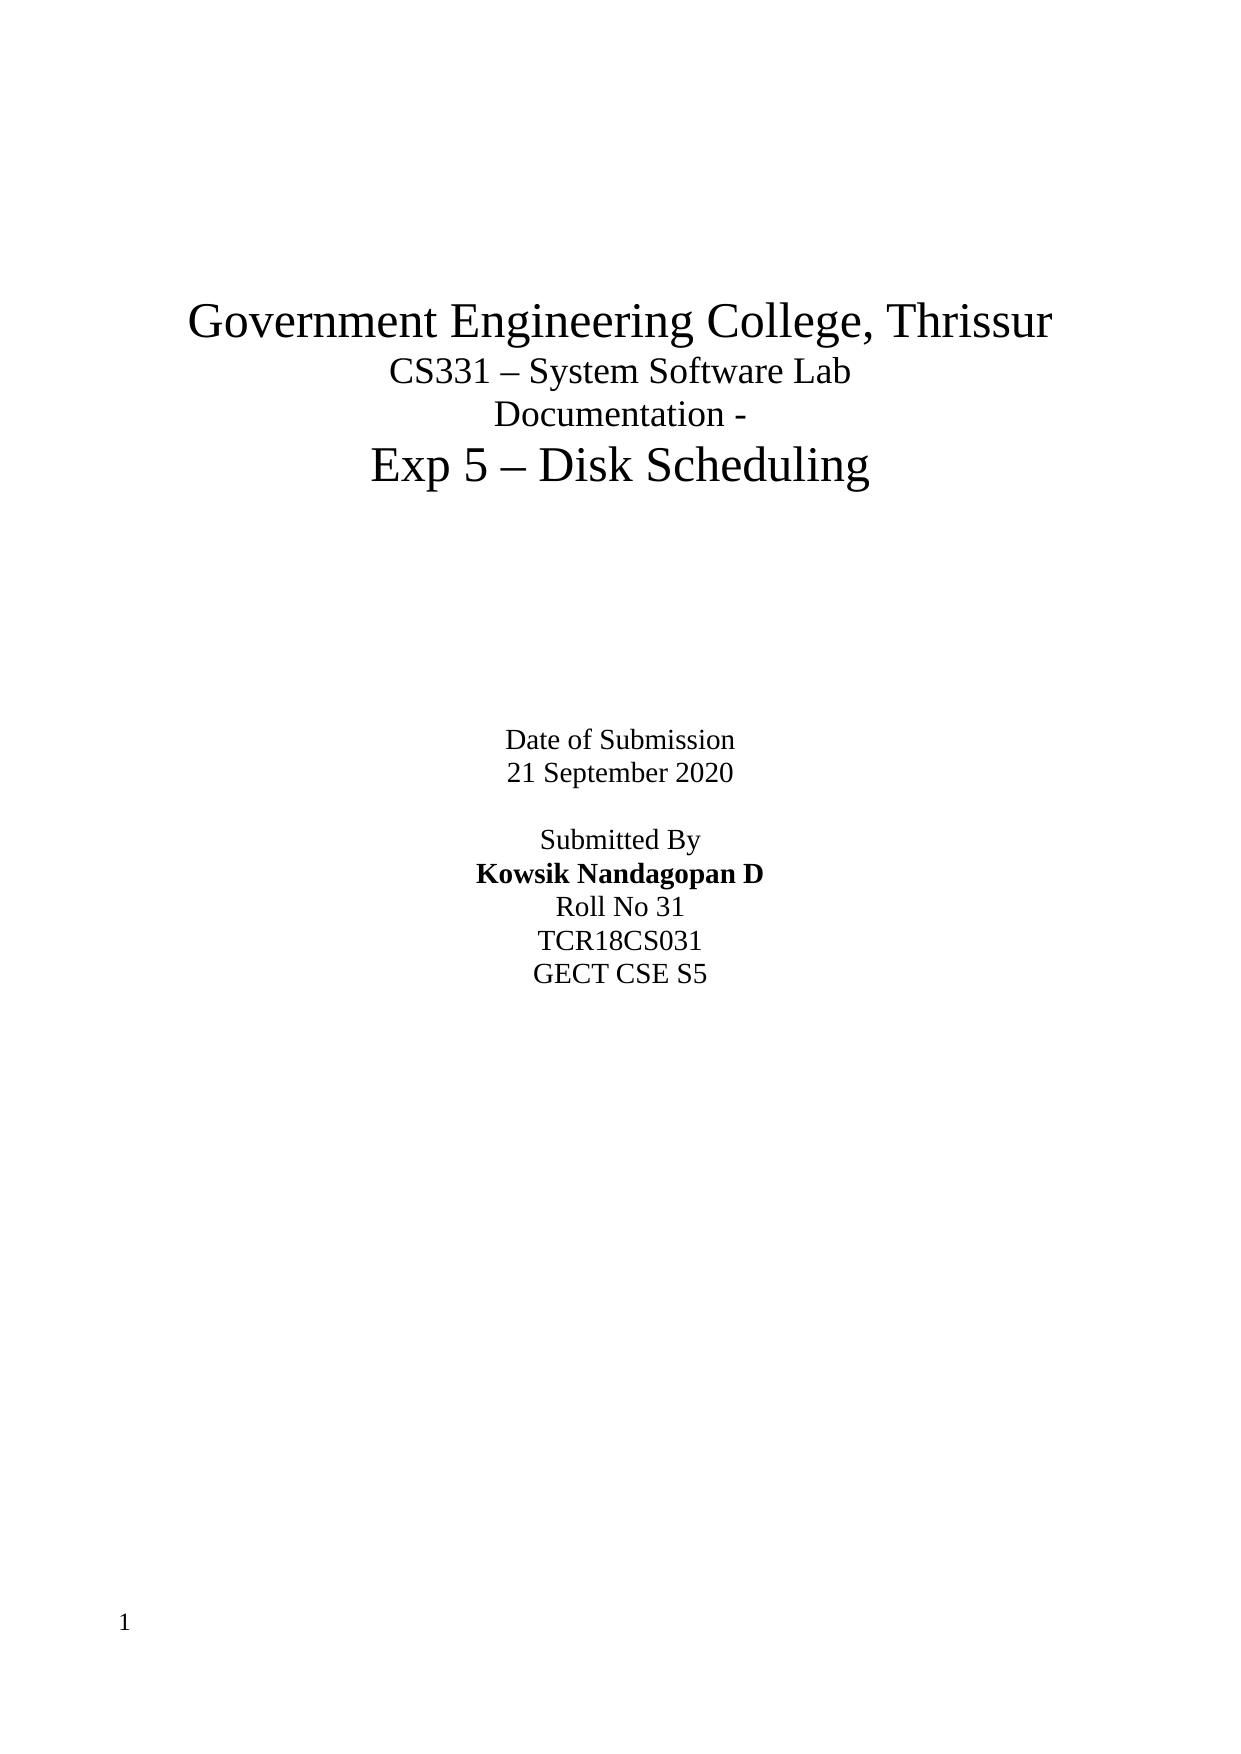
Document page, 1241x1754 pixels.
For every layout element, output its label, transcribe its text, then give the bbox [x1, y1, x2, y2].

text Kowsik Nandagopan D [118, 856, 1122, 889]
text GECT CSE S5 [118, 957, 1122, 990]
text Exp 5 – Disk Scheduling [118, 434, 1122, 492]
text Documentation - [118, 391, 1122, 434]
text Government Engineering College, Thrissur [118, 291, 1122, 348]
text Submitted By [118, 822, 1122, 856]
text CS331 – System Software Lab [118, 348, 1122, 391]
text 21 September 2020 [118, 755, 1122, 789]
text Date of Submission [118, 722, 1122, 755]
text TCR18CS031 [118, 923, 1122, 957]
text Roll No 31 [118, 889, 1122, 923]
